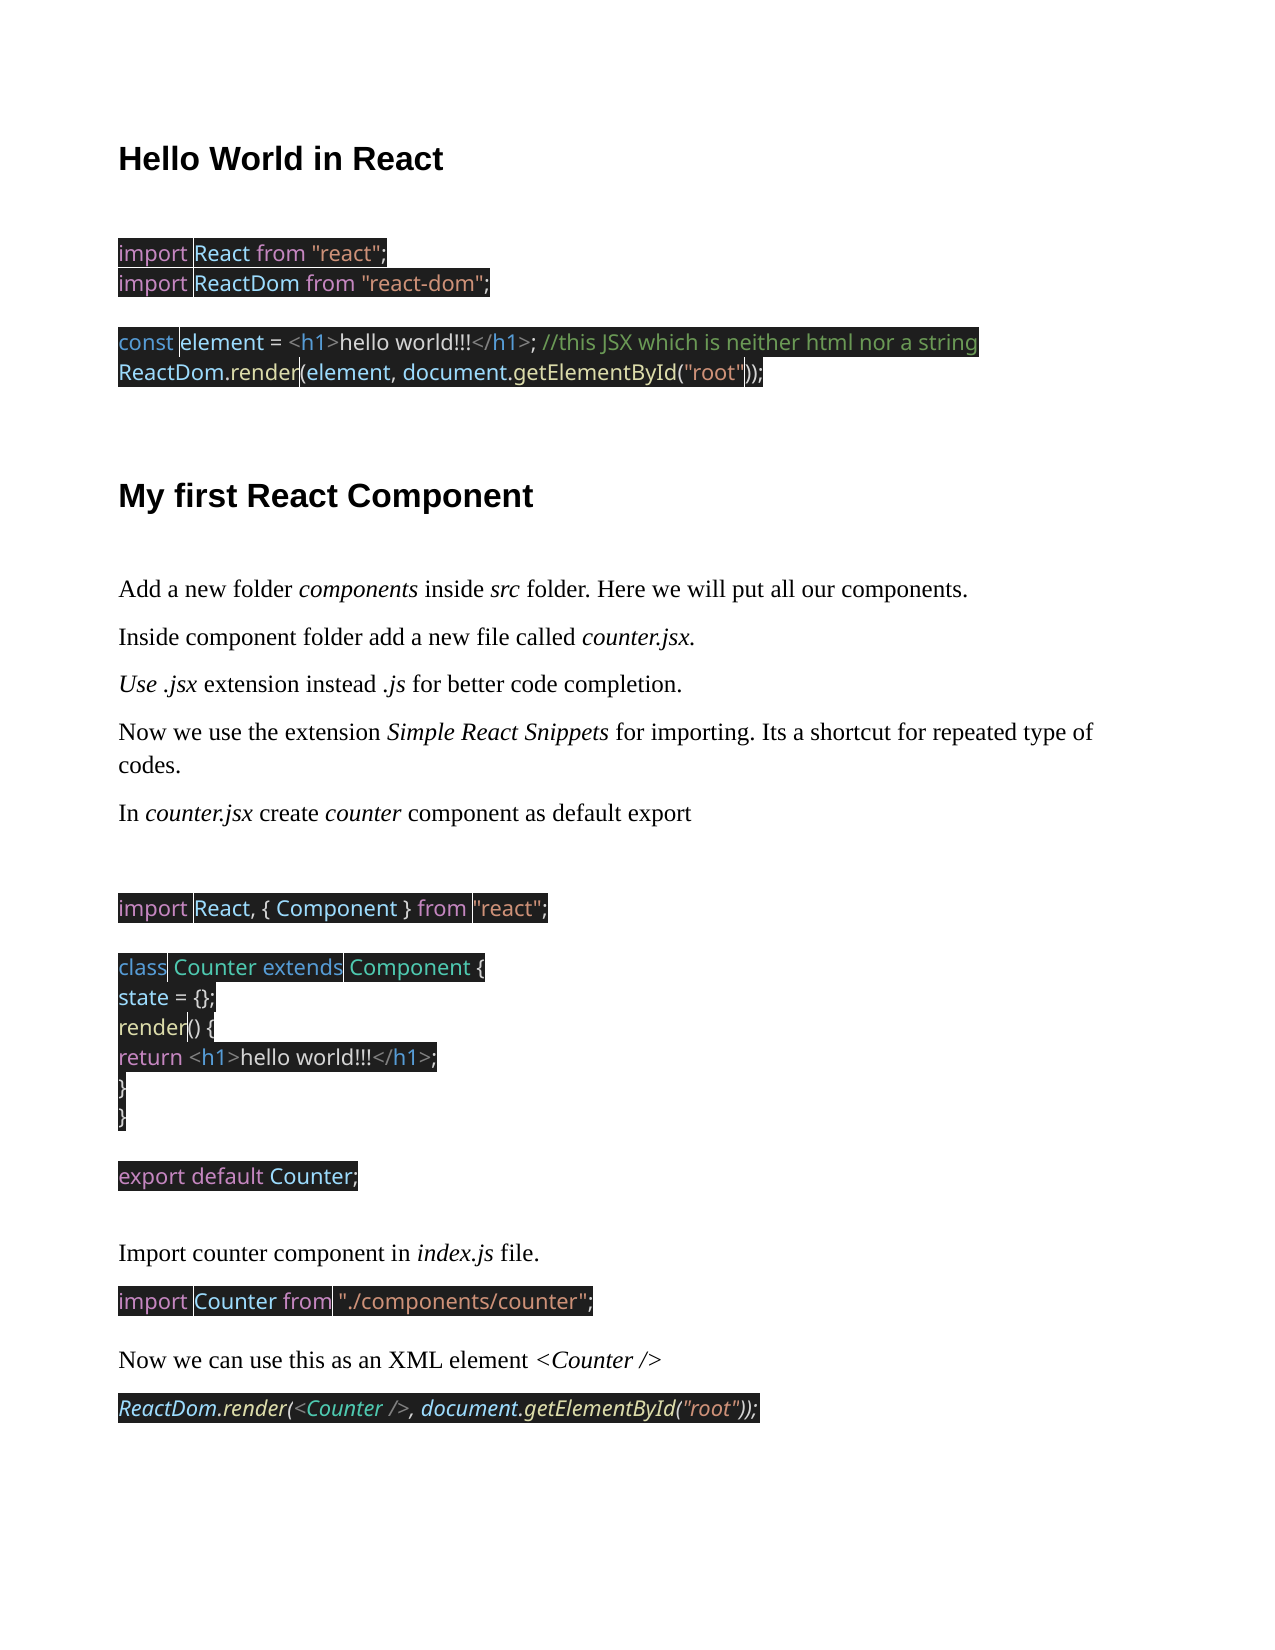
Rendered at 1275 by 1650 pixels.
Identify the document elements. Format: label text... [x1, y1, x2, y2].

text Now we use the extension Simple React Snippets for importing. Its a shortcut for repeated type of codes. [118, 717, 1157, 779]
text import React from "react"; [118, 238, 1157, 267]
text In counter.jsx create counter component as default export [118, 798, 1157, 826]
text Add a new folder components inside src folder. Here we will put all our components. [118, 574, 1157, 603]
text state = {}; [118, 982, 1157, 1012]
text } [118, 1101, 1157, 1131]
text Import counter component in index.js file. [118, 1238, 1157, 1267]
subtitle Hello World in React [118, 139, 1157, 178]
text ReactDom.render(element, document.getElementById("root")); [118, 357, 1157, 387]
text return <h1>hello world!!!</h1>; [118, 1042, 1157, 1072]
text Inside component folder add a new file called counter.jsx. [118, 622, 1157, 651]
text ReactDom.render(<Counter />, document.getElementById("root")); [118, 1393, 1157, 1423]
text export default Counter; [118, 1161, 1157, 1191]
text const element = <h1>hello world!!!</h1>; //this JSX which is neither html nor a string [118, 327, 1157, 357]
text class Counter extends Component { [118, 952, 1157, 982]
text Use .jsx extension instead .js for better code completion. [118, 669, 1157, 698]
text import React, { Component } from "react"; [118, 893, 1157, 923]
text import Counter from "./components/counter"; [118, 1286, 1157, 1316]
text Now we can use this as an XML element <Counter /> [118, 1345, 1157, 1374]
text } [118, 1072, 1157, 1101]
text import ReactDom from "react-dom"; [118, 267, 1157, 297]
subtitle My first React Component [118, 476, 1157, 514]
text render() { [118, 1012, 1157, 1042]
